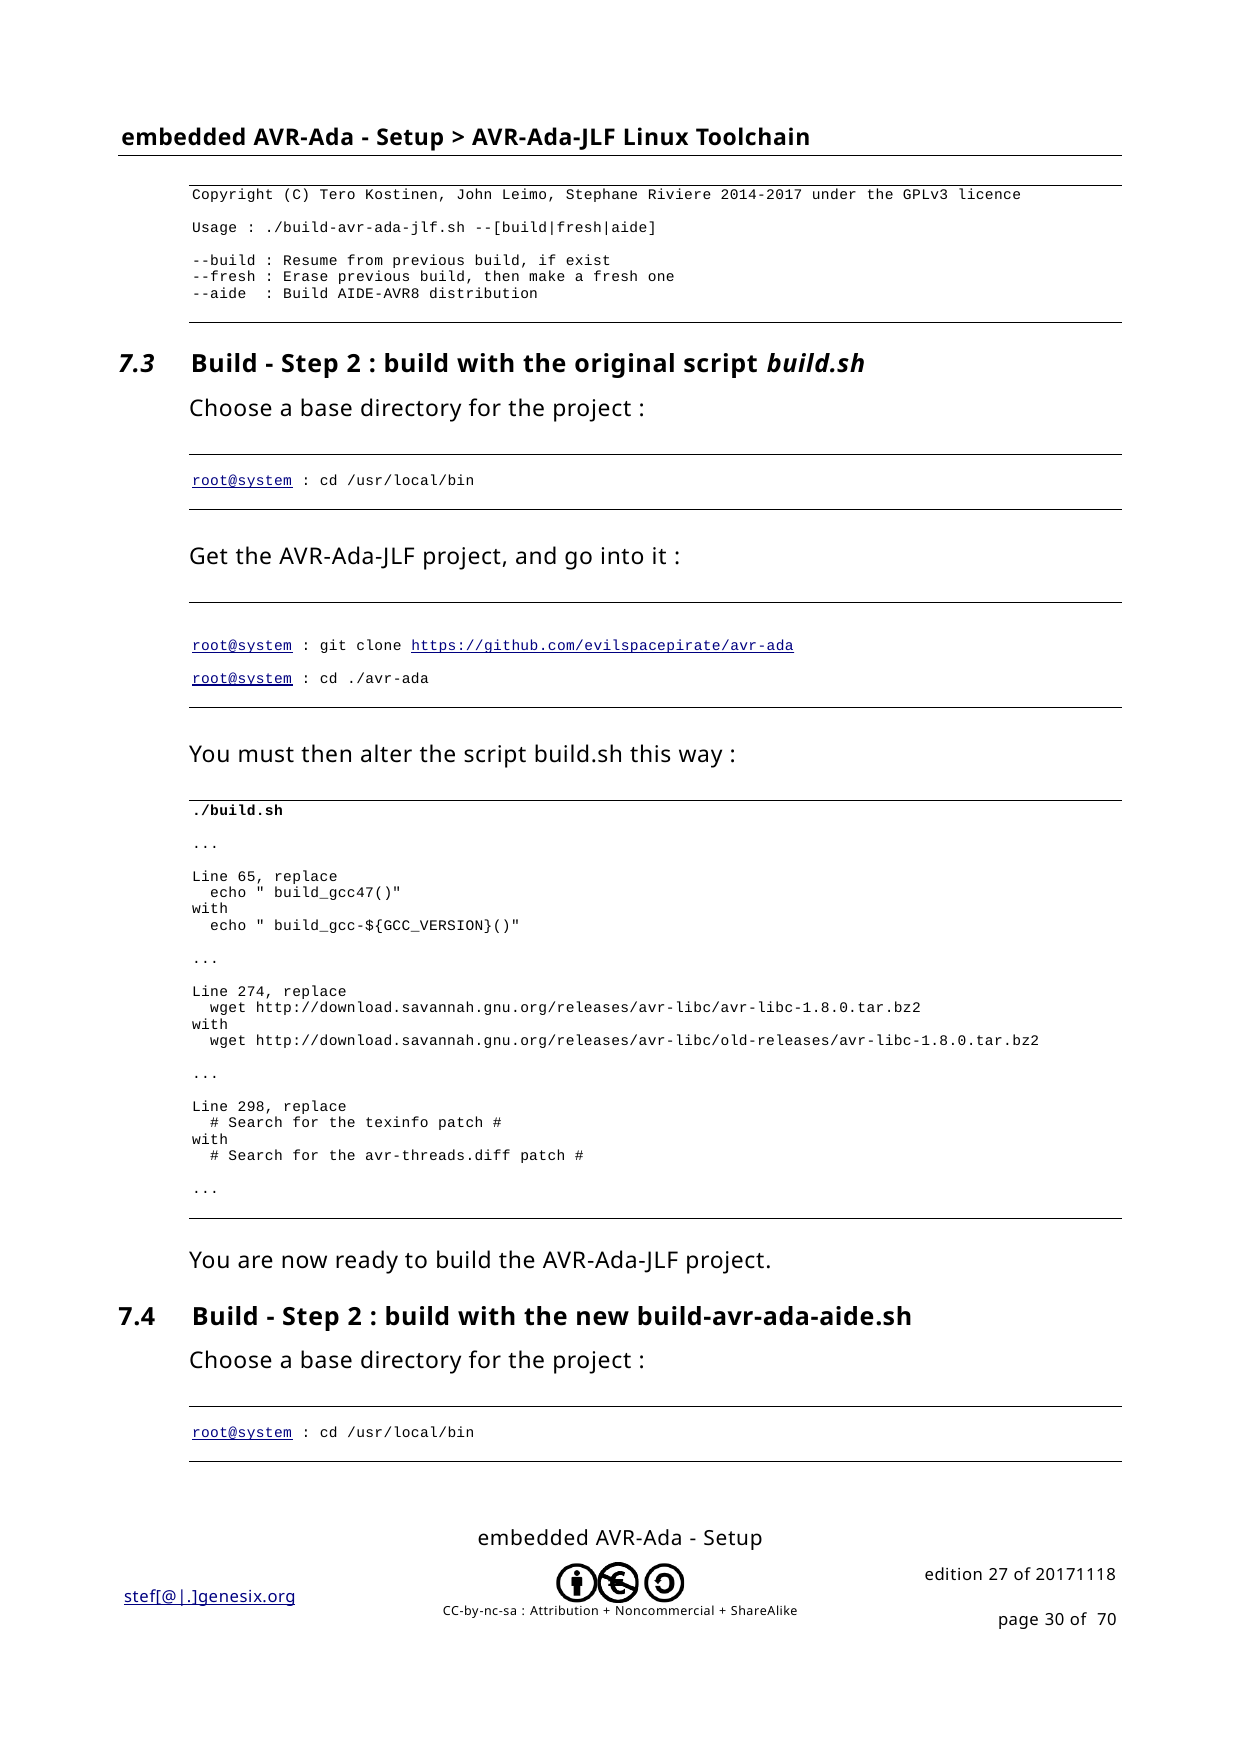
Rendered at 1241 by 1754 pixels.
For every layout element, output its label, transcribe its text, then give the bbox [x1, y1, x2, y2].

list # Search for the avr-threads.diff patch # ... [189, 1146, 1122, 1198]
text You must then alter the script build.sh this way : [189, 708, 1122, 769]
list ... [189, 932, 1122, 981]
list --build : Resume from previous build, if exist [189, 250, 1122, 267]
list root@system : cd /usr/local/bin [189, 455, 1122, 509]
list root@system : git clone https://github.com/evilspacepirate/avr-ada root@system : cd ./avr-ada [189, 603, 1122, 688]
list ... [189, 1047, 1122, 1096]
list root@system : cd /usr/local/bin [189, 1407, 1122, 1461]
list echo " build_gcc47()" [189, 882, 1122, 899]
text Choose a base directory for the project : [189, 1344, 1122, 1375]
picture [555, 1562, 639, 1603]
subtitle Build - Step 2 : build with the new build-avr-ada-aide.sh [118, 1298, 1122, 1332]
text You are now ready to build the AVR-Ada-JLF project. [189, 1244, 1122, 1275]
list --aide : Build AIDE-AVR8 distribution [189, 283, 1122, 303]
list wget http://download.savannah.gnu.org/releases/avr-libc/old-releases/avr-libc-1.8.0.tar.bz2 [189, 1031, 1122, 1047]
list Copyright (C) Tero Kostinen, John Leimo, Stephane Riviere 2014-2017 under the GPLv3 licence [189, 186, 1122, 204]
picture [643, 1562, 685, 1603]
list Line 298, replace [189, 1096, 1122, 1113]
list ./build.sh ... Line 65, replace [189, 801, 1122, 882]
list --fresh : Erase previous build, then make a fresh one [189, 267, 1122, 283]
list Line 274, replace [189, 981, 1122, 998]
list with [189, 1129, 1122, 1146]
list with [189, 1014, 1122, 1031]
list with [189, 899, 1122, 915]
list # Search for the texinfo patch # [189, 1113, 1122, 1129]
list wget http://download.savannah.gnu.org/releases/avr-libc/avr-libc-1.8.0.tar.bz2 [189, 998, 1122, 1014]
text Choose a base directory for the project : [189, 392, 1122, 423]
text Get the AVR-Ada-JLF project, and go into it : [189, 540, 1122, 571]
list echo " build_gcc-${GCC_VERSION}()" [189, 915, 1122, 932]
subtitle Build - Step 2 : build with the original script build.sh [118, 346, 1122, 380]
list Usage : ./build-avr-ada-jlf.sh --[build|fresh|aide] [189, 217, 1122, 237]
